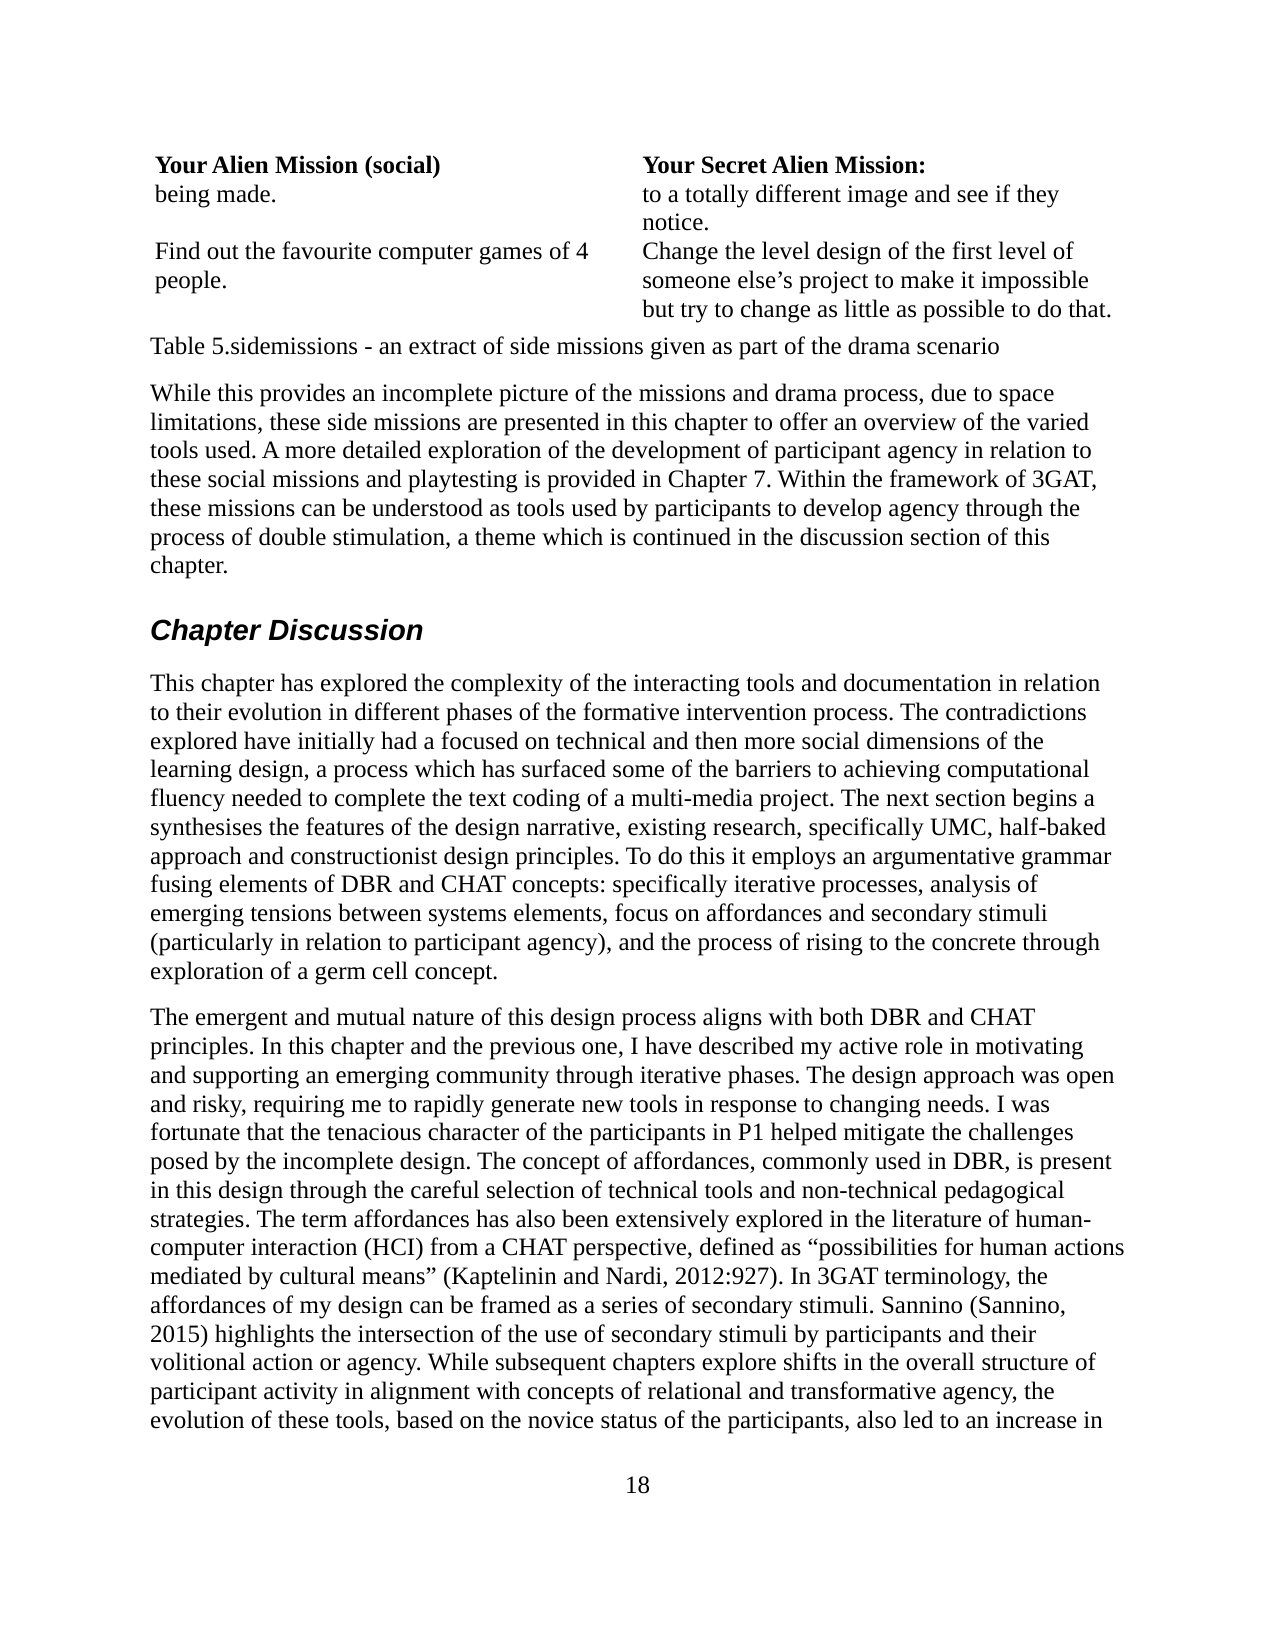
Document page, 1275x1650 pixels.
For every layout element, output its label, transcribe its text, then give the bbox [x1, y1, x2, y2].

text While this provides an incomplete picture of the missions and drama process, due to space limitations, these side missions are presented in this chapter to offer an overview of the varied tools used. A more detailed exploration of the development of participant agency in relation to these social missions and playtesting is provided in Chapter 7. Within the framework of 3GAT, these missions can be understood as tools used by participants to develop agency through the process of double stimulation, a theme which is continued in the discussion section of this chapter. [150, 378, 1125, 579]
table_cell being made. [150, 179, 637, 236]
text This chapter has explored the complexity of the interacting tools and documentation in relation to their evolution in different phases of the formative intervention process. The contradictions explored have initially had a focused on technical and then more social dimensions of the learning design, a process which has surfaced some of the barriers to achieving computational fluency needed to complete the text coding of a multi-media project. The next section begins a synthesises the features of the design narrative, existing research, specifically UMC, half-baked approach and constructionist design principles. To do this it employs an argumentative grammar fusing elements of DBR and CHAT concepts: specifically iterative processes, analysis of emerging tensions between systems elements, focus on affordances and secondary stimuli (particularly in relation to participant agency), and the process of rising to the concrete through exploration of a germ cell concept. [150, 668, 1125, 984]
table_header Your Alien Mission (social) [150, 150, 637, 179]
table_cell to a totally different image and see if they notice. [638, 179, 1125, 236]
text Table 5.sidemissions - an extract of side missions given as part of the drama scenario [150, 331, 1125, 360]
table_header Your Secret Alien Mission: [638, 150, 1125, 179]
table_cell Find out the favourite computer games of 4 people. [150, 236, 637, 322]
text The emergent and mutual nature of this design process aligns with both DBR and CHAT principles. In this chapter and the previous one, I have described my active role in motivating and supporting an emerging community through iterative phases. The design approach was open and risky, requiring me to rapidly generate new tools in response to changing needs. I was fortunate that the tenacious character of the participants in P1 helped mitigate the challenges posed by the incomplete design. The concept of affordances, commonly used in DBR, is present in this design through the careful selection of technical tools and non-technical pedagogical strategies. The term affordances has also been extensively explored in the literature of human-computer interaction (HCI) from a CHAT perspective, defined as “possibilities for human actions mediated by cultural means” (Kaptelinin and Nardi, 2012:927). In 3GAT terminology, the affordances of my design can be framed as a series of secondary stimuli. Sannino (Sannino, 2015) highlights the intersection of the use of secondary stimuli by participants and their volitional action or agency. While subsequent chapters explore shifts in the overall structure of participant activity in alignment with concepts of relational and transformative agency, the evolution of these tools, based on the novice status of the participants, also led to an increase in [150, 1002, 1125, 1434]
subtitle Chapter Discussion [150, 613, 1125, 647]
table_cell Change the level design of the first level of someone else’s project to make it impossible but try to change as little as possible to do that. [638, 236, 1125, 322]
